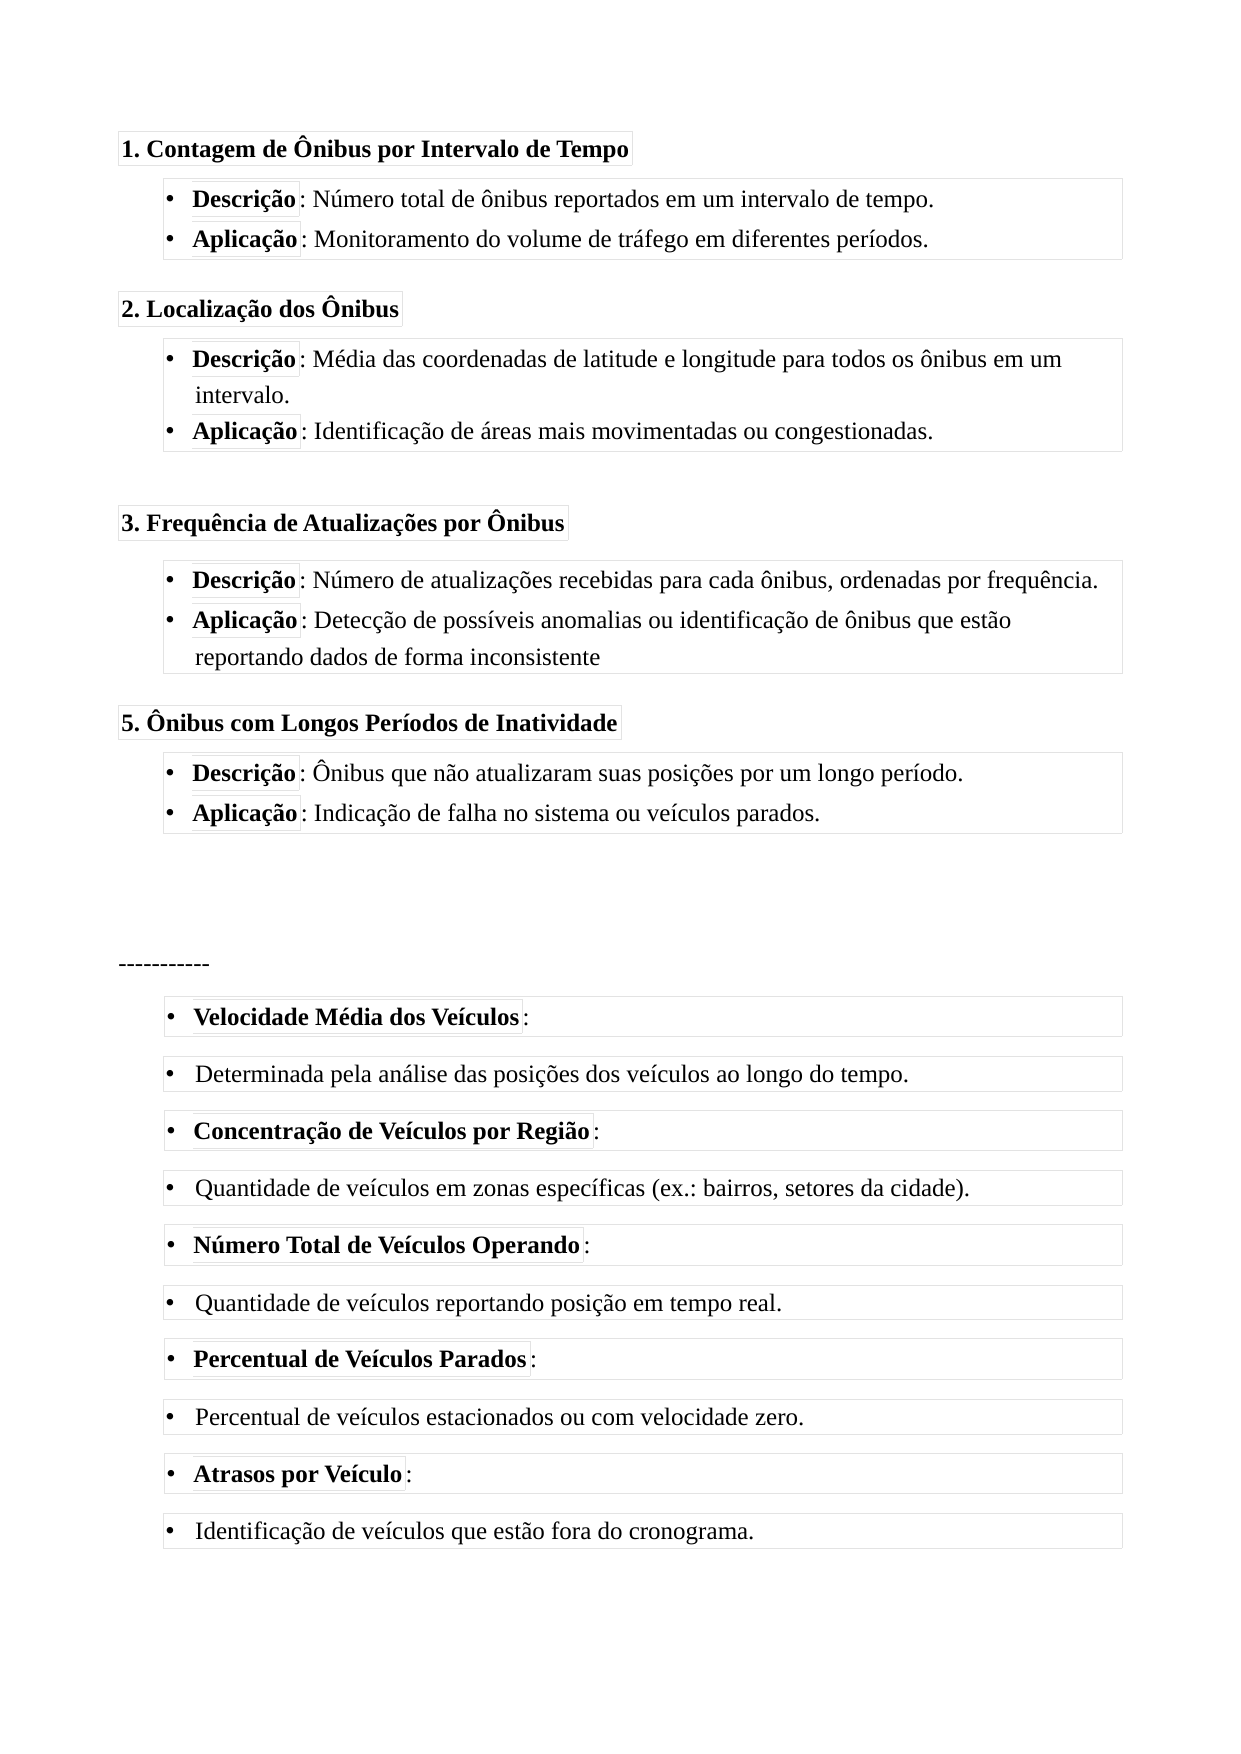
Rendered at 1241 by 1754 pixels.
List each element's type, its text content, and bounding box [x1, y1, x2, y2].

list Descrição: Ônibus que não atualizaram suas posições por um longo período. [164, 753, 1122, 790]
list Quantidade de veículos em zonas específicas (ex.: bairros, setores da cidade). [164, 1171, 1122, 1205]
list Descrição: Número de atualizações recebidas para cada ônibus, ordenadas por frequência. [164, 561, 1122, 597]
list Descrição: Número total de ônibus reportados em um intervalo de tempo. [164, 179, 1122, 216]
list Atrasos por Veículo: [165, 1454, 1122, 1493]
list Aplicação: Monitoramento do volume de tráfego em diferentes períodos. [164, 218, 1122, 259]
subtitle 5. Ônibus com Longos Períodos de Inatividade [119, 706, 621, 739]
list Percentual de veículos estacionados ou com velocidade zero. [164, 1400, 1122, 1434]
list Aplicação: Indicação de falha no sistema ou veículos parados. [164, 792, 1122, 833]
subtitle [633, 131, 1122, 165]
list Aplicação: Detecção de possíveis anomalias ou identificação de ônibus que estão reportando dados de forma inconsistente [164, 599, 1122, 673]
text ----------- [118, 948, 1122, 977]
list Percentual de Veículos Parados: [165, 1339, 1122, 1379]
text 3. Frequência de Atualizações por Ônibus [118, 471, 1122, 540]
subtitle 2. Localização dos Ônibus [119, 292, 402, 326]
subtitle [622, 705, 1122, 739]
list Descrição: Média das coordenadas de latitude e longitude para todos os ônibus em um intervalo. [164, 339, 1122, 409]
list Velocidade Média dos Veículos: [165, 997, 1122, 1036]
list Determinada pela análise das posições dos veículos ao longo do tempo. [164, 1057, 1122, 1091]
list Número Total de Veículos Operando: [165, 1225, 1122, 1265]
subtitle [403, 291, 1122, 326]
subtitle 1. Contagem de Ônibus por Intervalo de Tempo [119, 132, 632, 165]
list Identificação de veículos que estão fora do cronograma. [164, 1514, 1122, 1548]
list Quantidade de veículos reportando posição em tempo real. [164, 1286, 1122, 1319]
list Aplicação: Identificação de áreas mais movimentadas ou congestionadas. [164, 410, 1122, 451]
list Concentração de Veículos por Região: [165, 1111, 1122, 1150]
